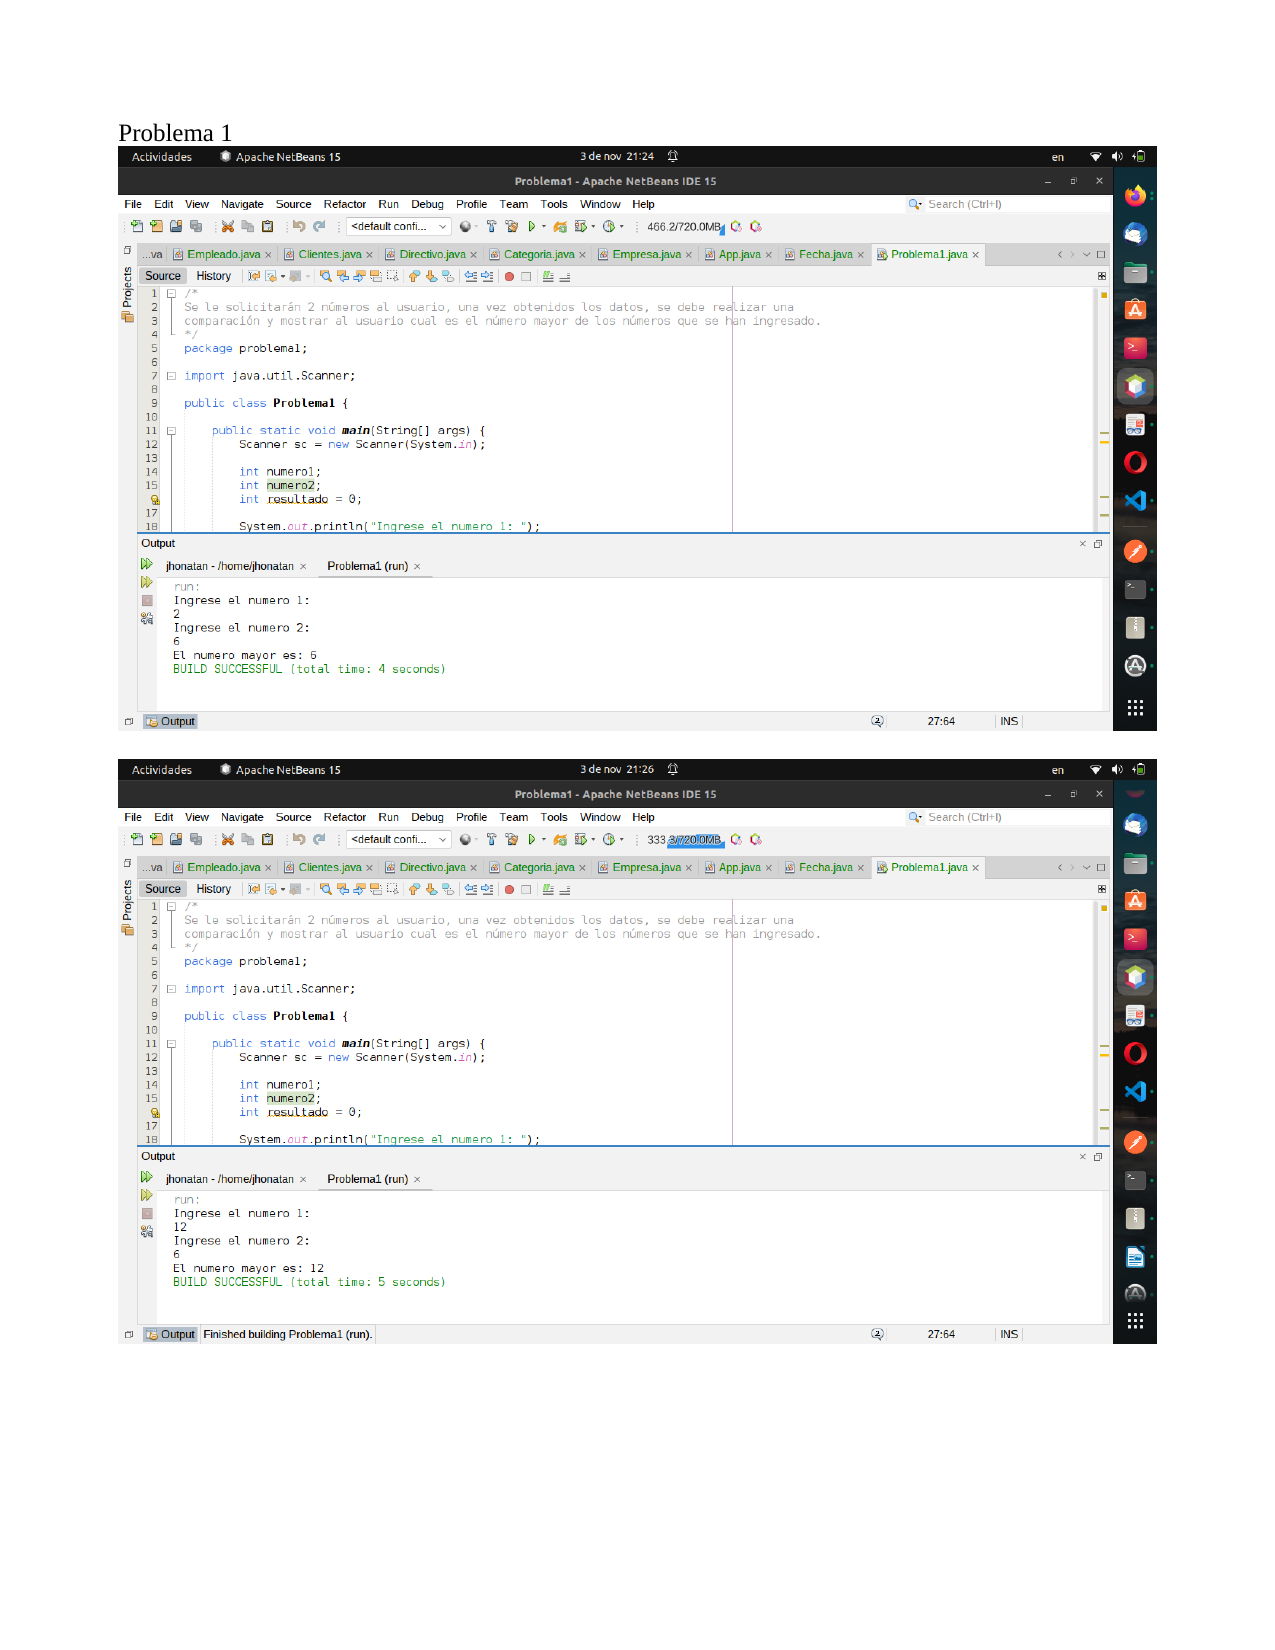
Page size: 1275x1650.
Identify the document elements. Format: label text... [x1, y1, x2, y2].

picture [118, 759, 1157, 1344]
text Problema 1 [118, 118, 1157, 146]
picture [118, 146, 1157, 731]
